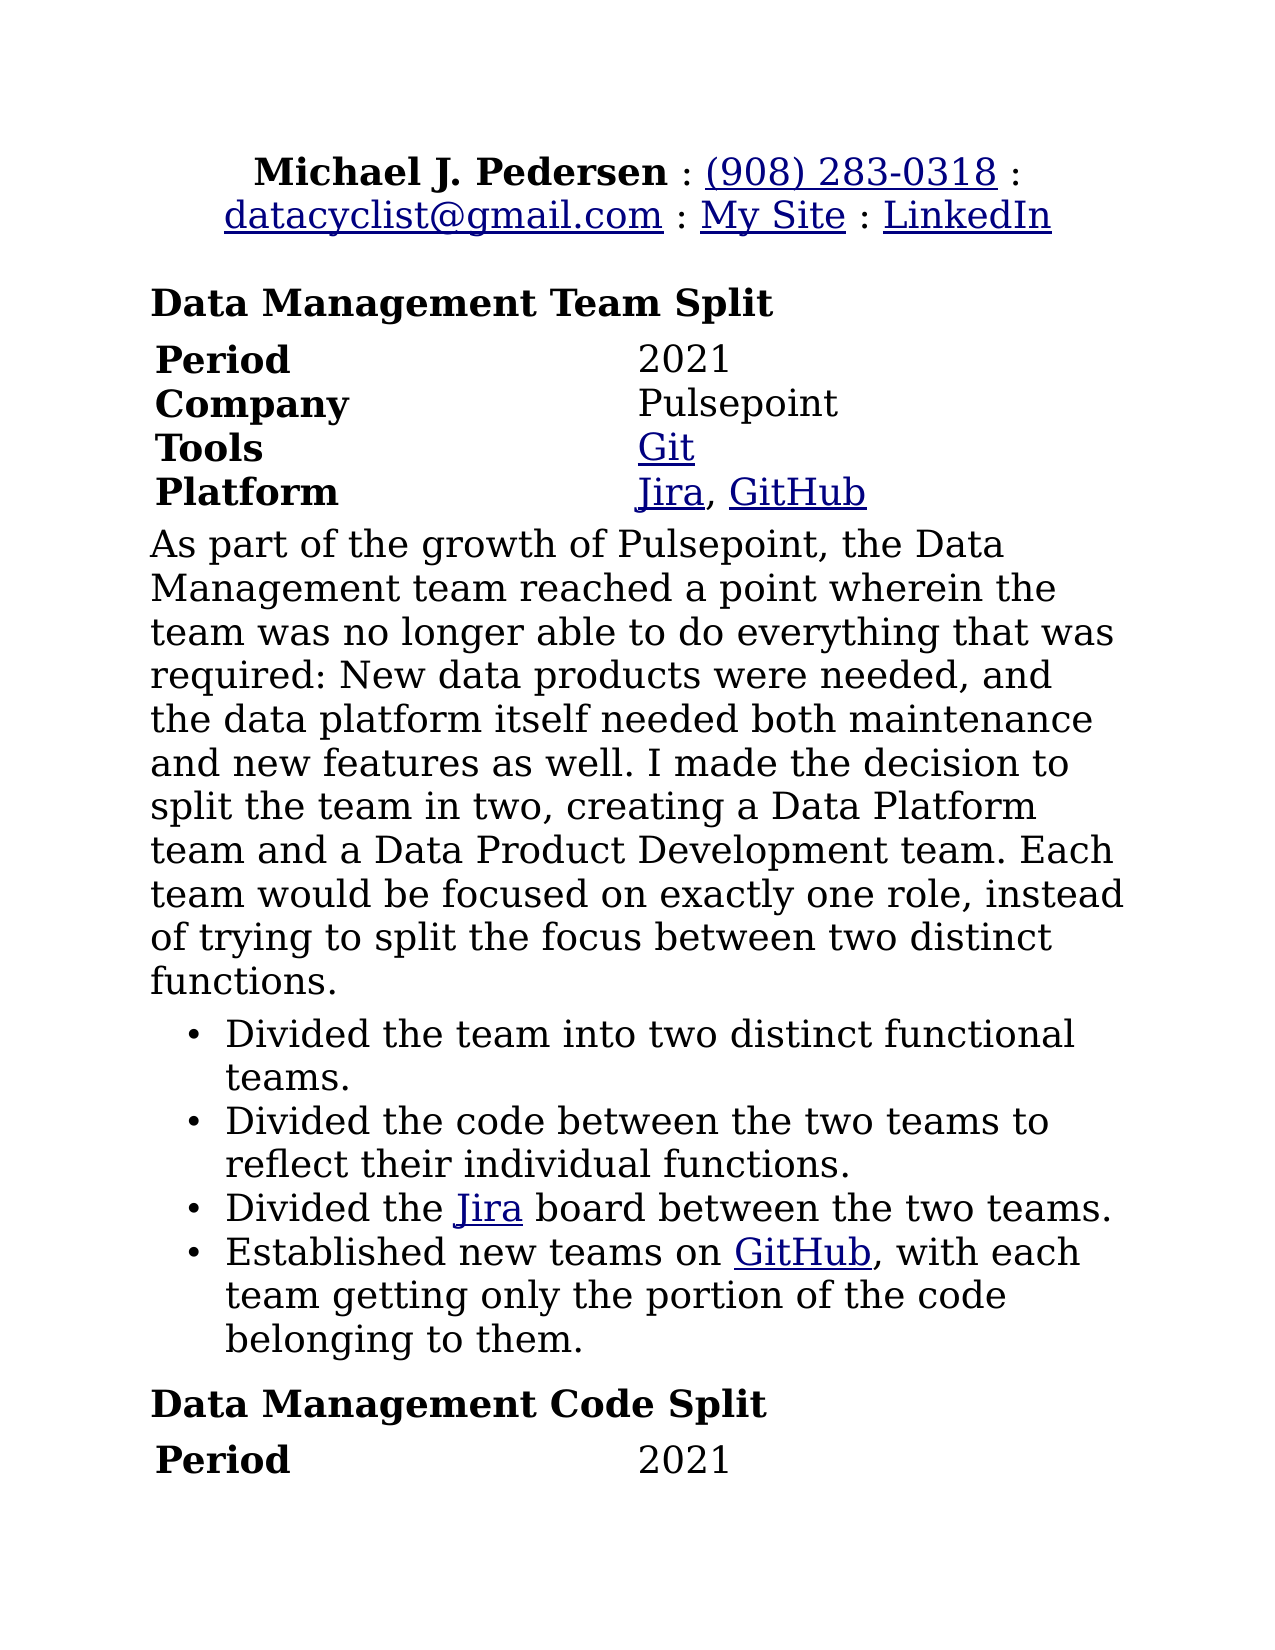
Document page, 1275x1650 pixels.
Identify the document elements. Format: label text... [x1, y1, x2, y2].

list Divided the code between the two teams to reflect their individual functions. [187, 1099, 1125, 1187]
table_cell Pulsepoint [638, 382, 1125, 426]
text As part of the growth of Pulsepoint, the Data Management team reached a point wherein the team was no longer able to do everything that was required: New data products were needed, and the data platform itself needed both maintenance and new features as well. I made the decision to split the team in two, creating a Data Platform team and a Data Product Development team. Each team would be focused on exactly one role, instead of trying to split the focus between two distinct functions. [150, 523, 1125, 1003]
list Divided the Jira board between the two teams. [187, 1187, 1125, 1230]
table_cell Jira, GitHub [638, 470, 1125, 514]
table_header Period [150, 338, 637, 382]
list Established new teams on GitHub, with each team getting only the portion of the code belonging to them. [187, 1230, 1125, 1361]
table_cell Company [150, 382, 637, 426]
list Divided the team into two distinct functional teams. [187, 1012, 1125, 1099]
subtitle Data Management Team Split [150, 281, 1125, 325]
table_cell Platform [150, 470, 637, 514]
table_cell Git [638, 426, 1125, 470]
table_cell Tools [150, 426, 637, 470]
subtitle Data Management Code Split [150, 1382, 1125, 1426]
table_header Period [150, 1439, 637, 1483]
table_header 2021 [638, 338, 1125, 382]
table_header 2021 [638, 1439, 1125, 1483]
